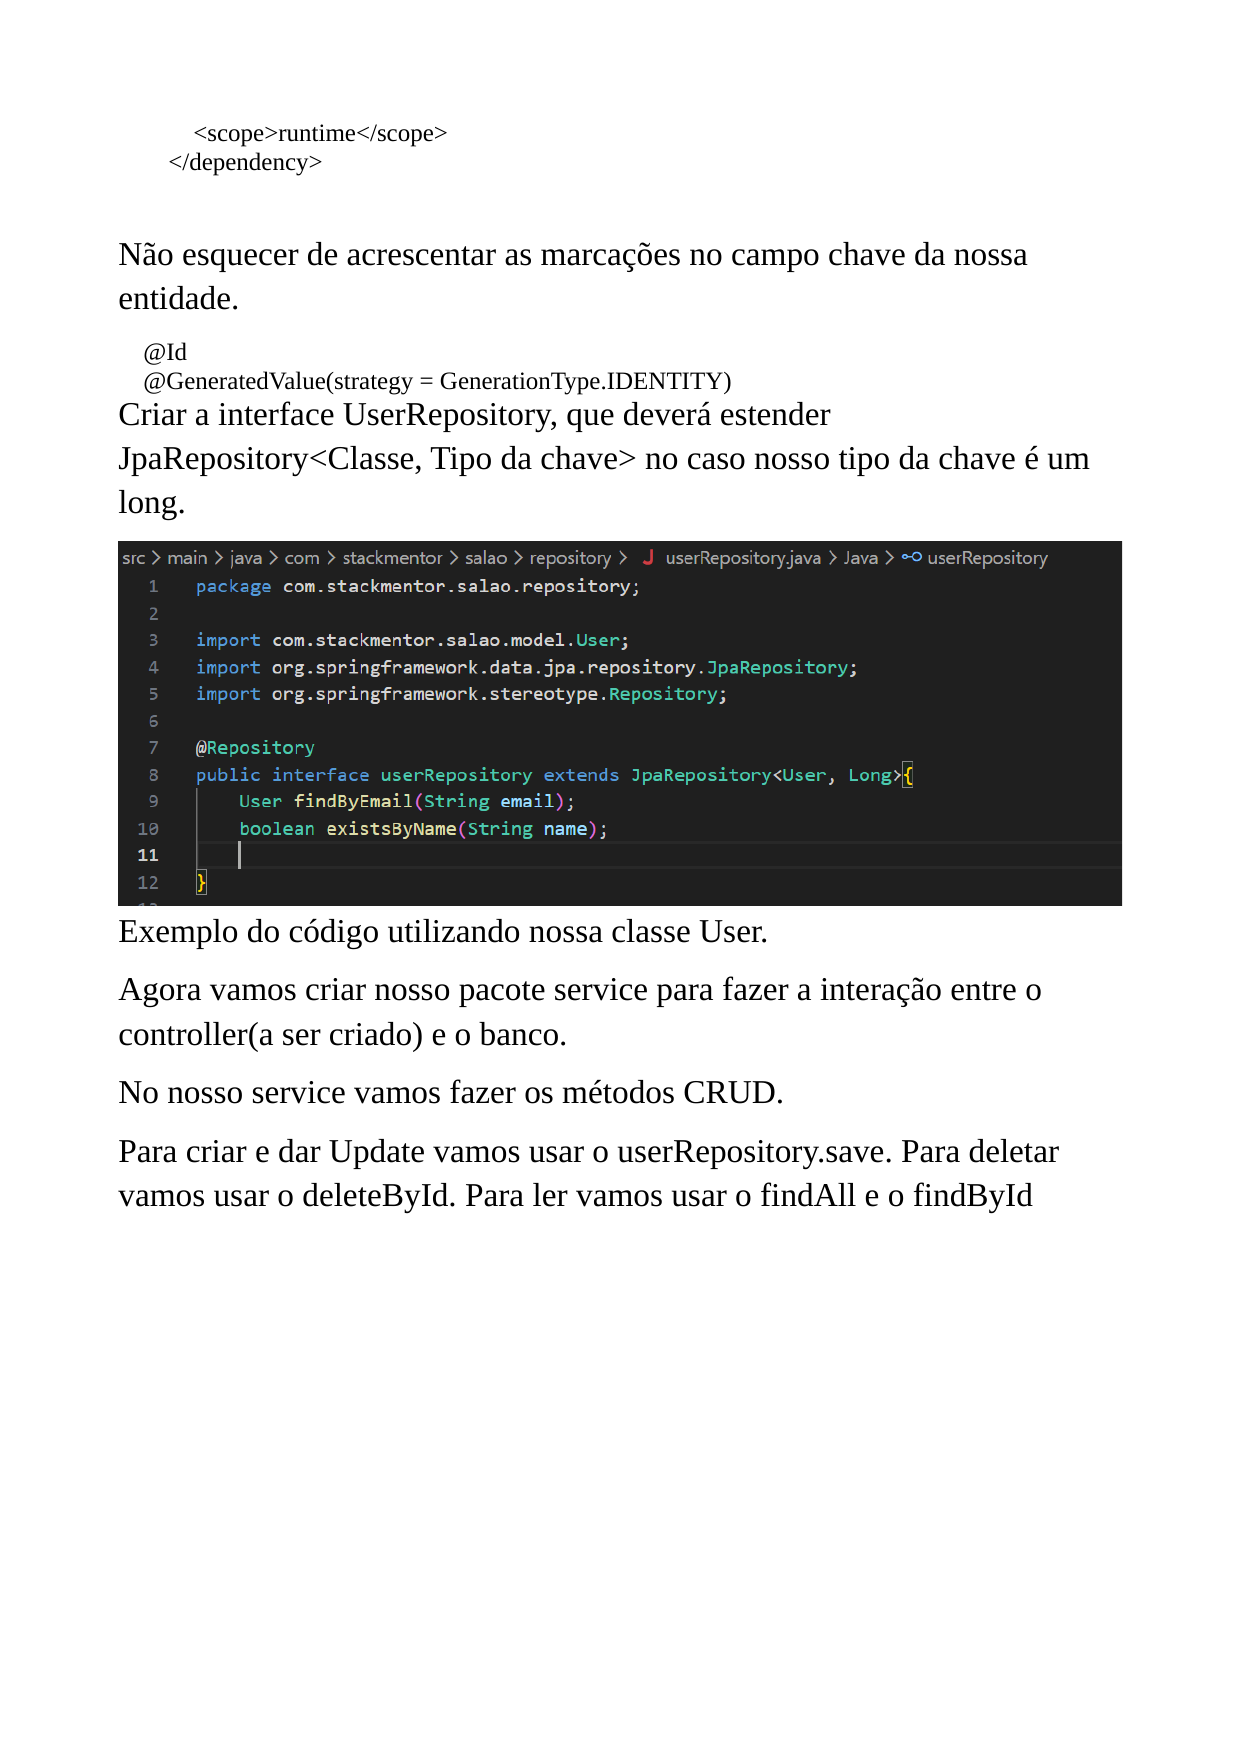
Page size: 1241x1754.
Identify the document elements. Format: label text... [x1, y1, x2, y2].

text Exemplo do código utilizando nossa classe User. [118, 906, 1122, 949]
text <scope>runtime</scope> </dependency> [118, 118, 1122, 176]
text Não esquecer de acrescentar as marcações no campo chave da nossa entidade. [118, 234, 1122, 317]
text Para criar e dar Update vamos usar o userRepository.save. Para deletar vamos usar o deleteById. Para ler vamos usar o findAll e o findById [118, 1131, 1122, 1213]
text @Id @GeneratedValue(strategy = GenerationType.IDENTITY) [118, 337, 1122, 394]
picture [118, 541, 1123, 906]
text Agora vamos criar nosso pacote service para fazer a interação entre o controller(a ser criado) e o banco. [118, 970, 1122, 1052]
text Criar a interface UserRepository, que deverá estender JpaRepository<Classe, Tipo da chave> no caso nosso tipo da chave é um long. [118, 394, 1122, 521]
text No nosso service vamos fazer os métodos CRUD. [118, 1072, 1122, 1111]
